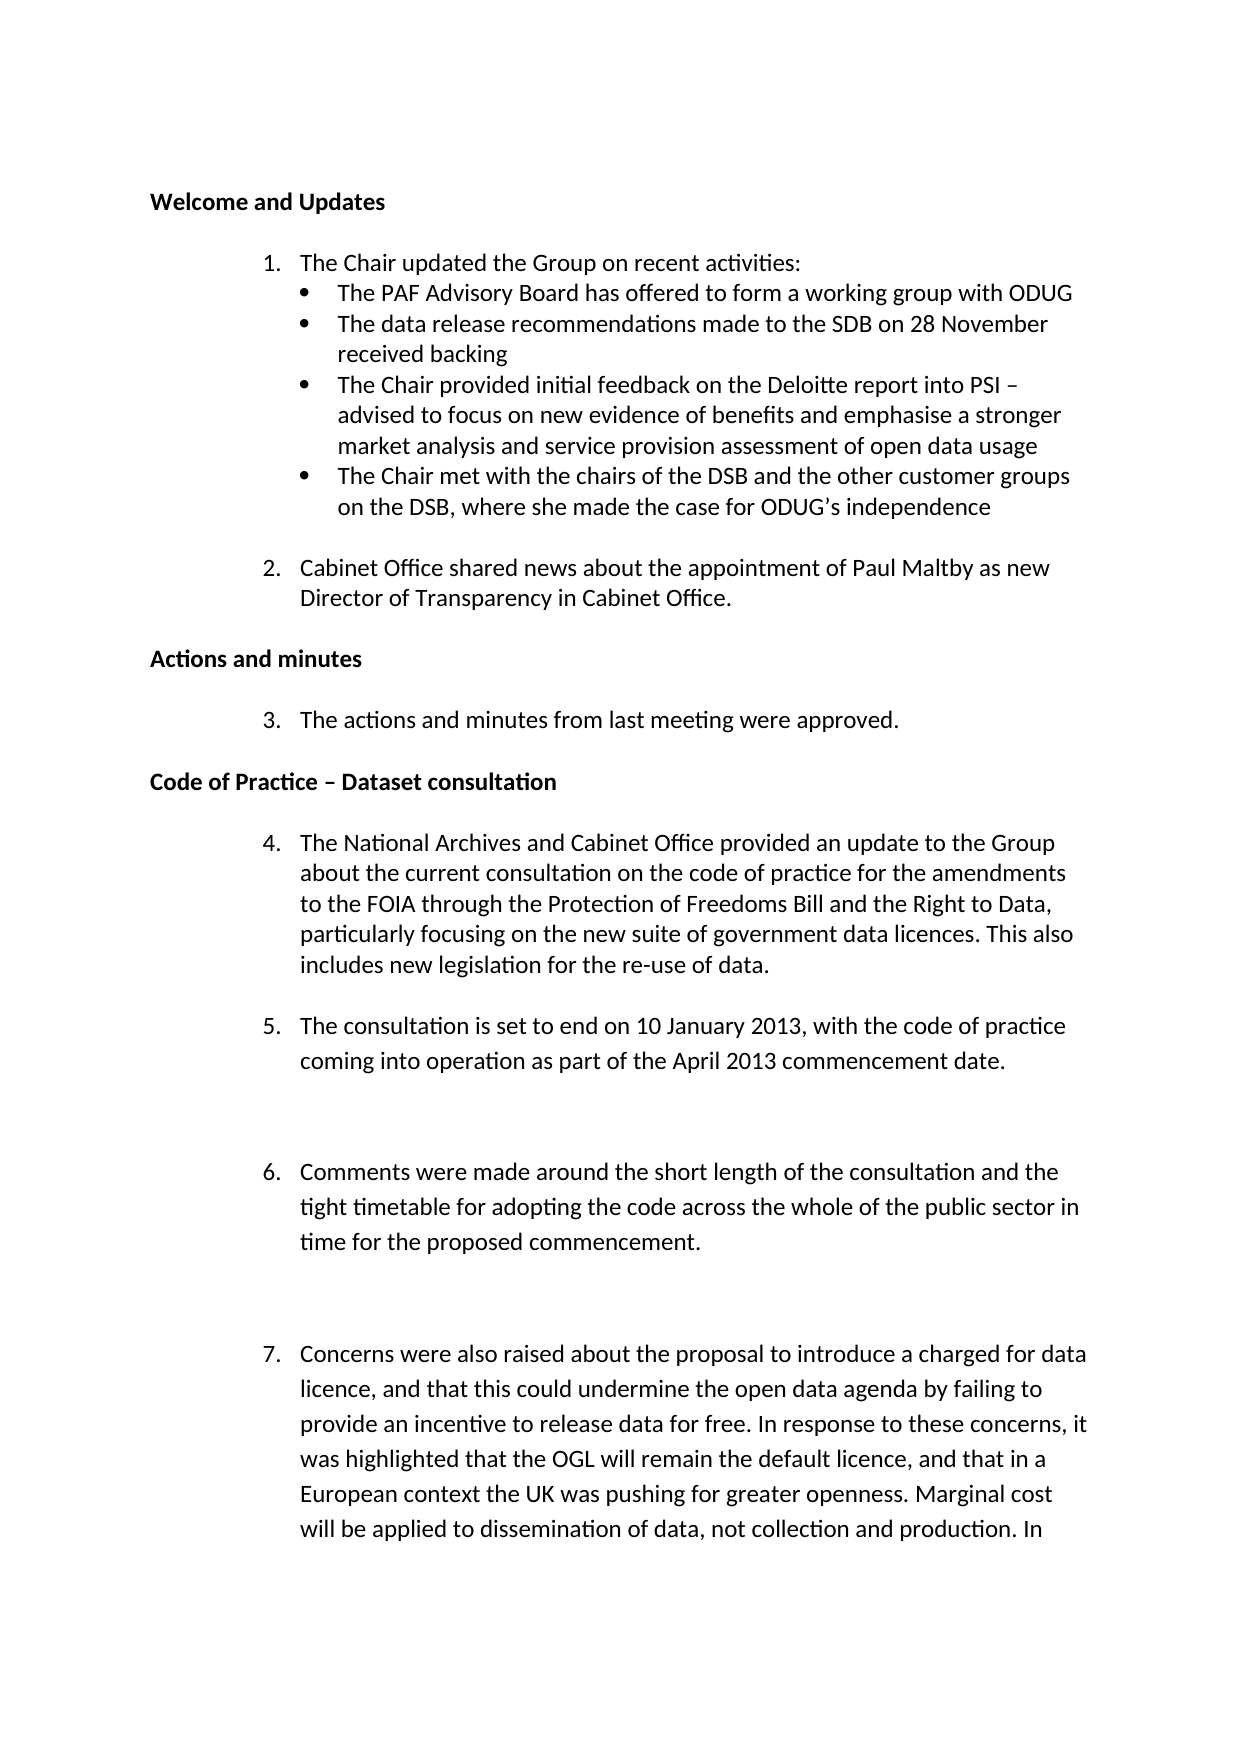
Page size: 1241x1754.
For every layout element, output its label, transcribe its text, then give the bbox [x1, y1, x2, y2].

list The Chair provided initial feedback on the Deloitte report into PSI – advised to focus on new evidence of benefits and emphasise a stronger market analysis and service provision assessment of open data usage [300, 369, 1090, 461]
list The Chair met with the chairs of the DSB and the other customer groups on the DSB, where she made the case for ODUG’s independence [300, 461, 1090, 522]
list Concerns were also raised about the proposal to introduce a charged for data licence, and that this could undermine the open data agenda by failing to provide an incentive to release data for free. In response to these concerns, it was highlighted that the OGL will remain the default licence, and that in a European context the UK was pushing for greater openness. Marginal cost will be applied to dissemination of data, not collection and production. In [262, 1338, 1090, 1544]
list The PAF Advisory Board has offered to form a working group with ODUG [300, 277, 1090, 308]
text Code of Practice – Dataset consultation [150, 766, 1090, 796]
list Cabinet Office shared news about the appointment of Paul Maltby as new Director of Transparency in Cabinet Office. [262, 552, 1090, 613]
list Comments were made around the short length of the consultation and the tight timetable for adopting the code across the whole of the public sector in time for the proposed commencement. [262, 1157, 1090, 1257]
text Welcome and Updates [150, 186, 1090, 216]
list The data release recommendations made to the SDB on 28 November received backing [300, 308, 1090, 369]
list The Chair updated the Group on recent activities: [262, 247, 1090, 277]
list The consultation is set to end on 10 January 2013, with the code of practice coming into operation as part of the April 2013 commencement date. [262, 1010, 1090, 1075]
list The actions and minutes from last meeting were approved. [262, 705, 1090, 735]
text Actions and minutes [150, 644, 1090, 674]
list The National Archives and Cabinet Office provided an update to the Group about the current consultation on the code of practice for the amendments to the FOIA through the Protection of Freedoms Bill and the Right to Data, particularly focusing on the new suite of government data licences. This also includes new legislation for the re-use of data. [262, 827, 1090, 979]
